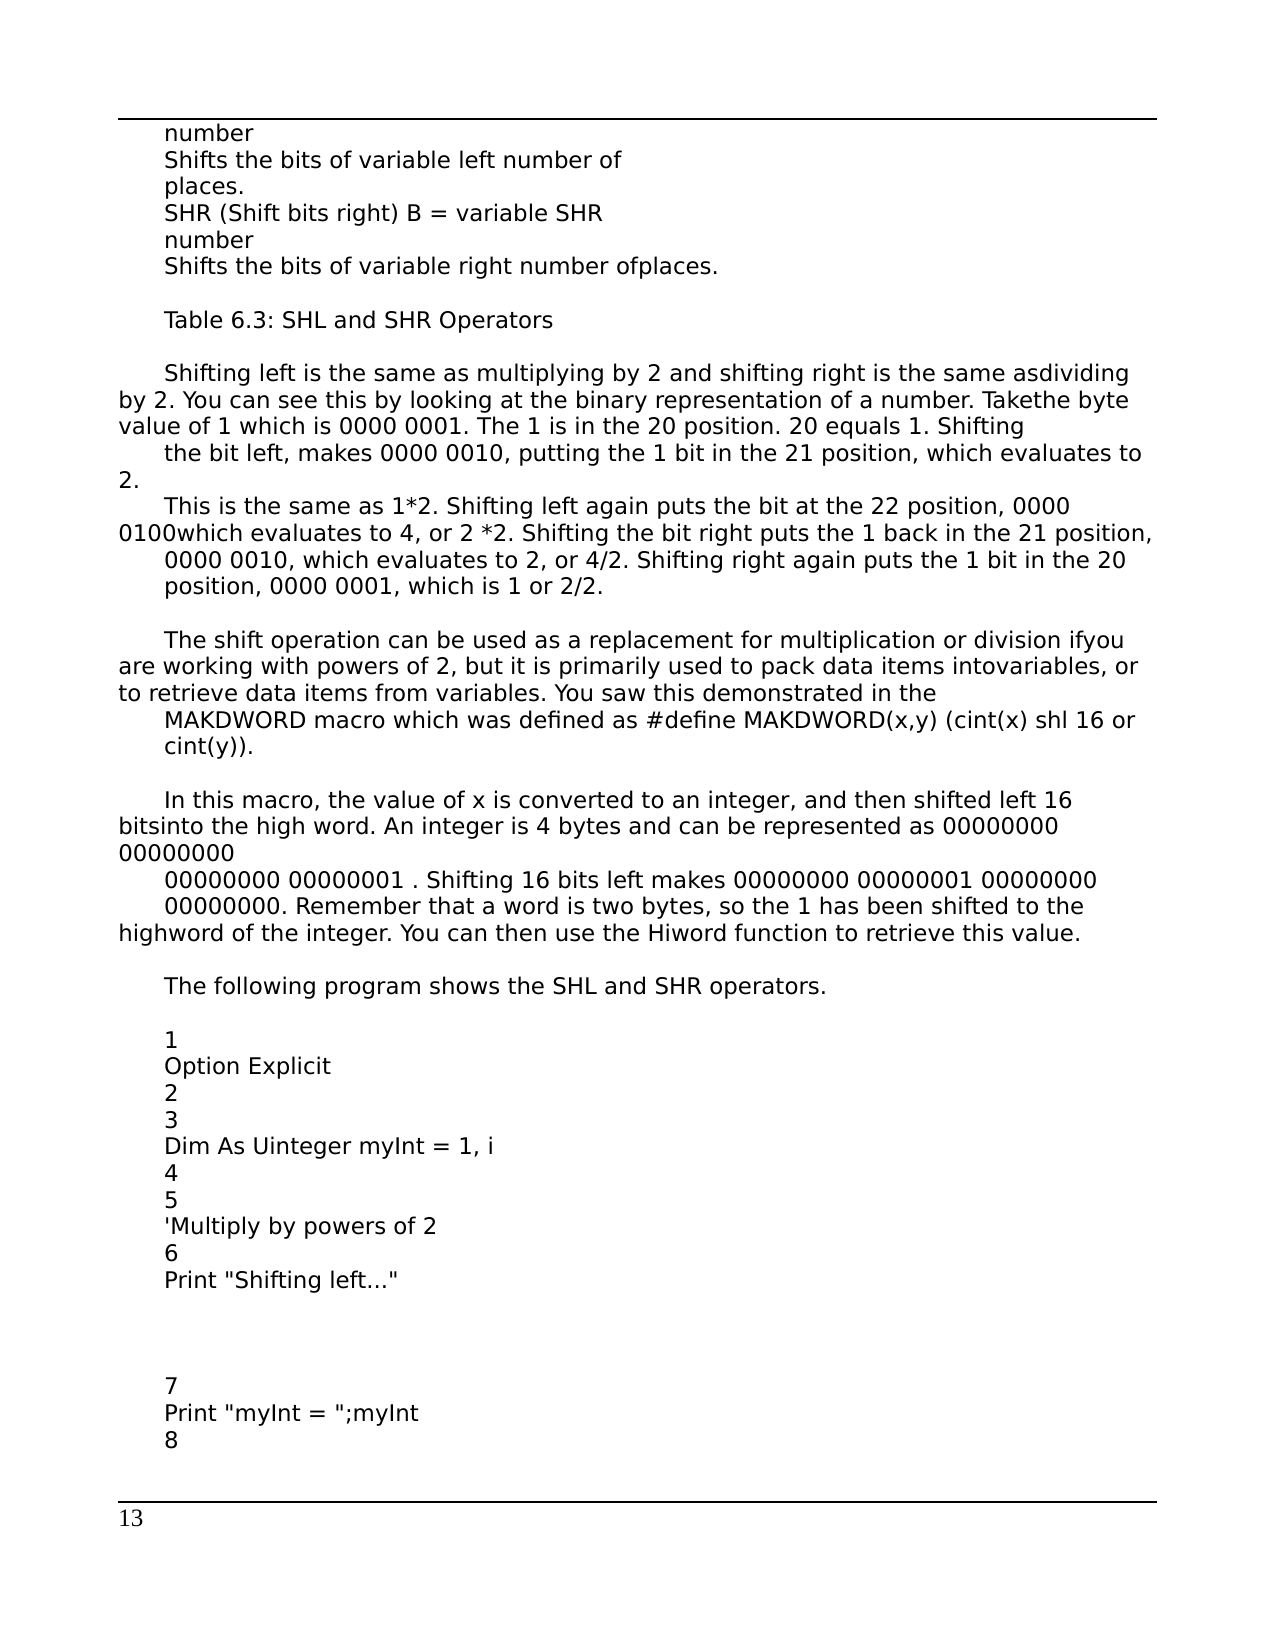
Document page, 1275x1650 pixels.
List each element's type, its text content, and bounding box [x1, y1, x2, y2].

text Shifting left is the same as multiplying by 2 and shifting right is the same asdividing by 2. You can see this by looking at the binary representation of a number. Takethe byte value of 1 which is 0000 0001. The 1 is in the 20 position. 20 equals 1. Shifting [118, 360, 1157, 440]
text In this macro, the value of x is converted to an integer, and then shifted left 16 bitsinto the high word. An integer is 4 bytes and can be represented as 00000000 00000000 [118, 787, 1157, 867]
text position, 0000 0001, which is 1 or 2/2. [118, 573, 1157, 600]
text 3 [118, 1107, 1157, 1133]
text Print "myInt = ";myInt [118, 1400, 1157, 1427]
text cint(y)). [118, 733, 1157, 760]
text MAKDWORD macro which was defined as #define MAKDWORD(x,y) (cint(x) shl 16 or [118, 707, 1157, 733]
text 4 [118, 1160, 1157, 1187]
text 2 [118, 1080, 1157, 1107]
text Shifts the bits of variable left number of [118, 147, 1157, 173]
text the bit left, makes 0000 0010, putting the 1 bit in the 21 position, which evaluates to 2. [118, 440, 1157, 493]
text 1 [118, 1027, 1157, 1053]
text The shift operation can be used as a replacement for multiplication or division ifyou are working with powers of 2, but it is primarily used to pack data items intovariables, or to retrieve data items from variables. You saw this demonstrated in the [118, 627, 1157, 707]
text Option Explicit [118, 1053, 1157, 1080]
text Print "Shifting left..." [118, 1267, 1157, 1293]
text number [118, 120, 1157, 147]
text 'Multiply by powers of 2 [118, 1213, 1157, 1240]
text The following program shows the SHL and SHR operators. [118, 973, 1157, 1000]
text number [118, 227, 1157, 253]
text SHR (Shift bits right) B = variable SHR [118, 200, 1157, 227]
text Shifts the bits of variable right number ofplaces. [118, 253, 1157, 280]
text 00000000. Remember that a word is two bytes, so the 1 has been shifted to the highword of the integer. You can then use the Hiword function to retrieve this value. [118, 893, 1157, 947]
text 0000 0010, which evaluates to 2, or 4/2. Shifting right again puts the 1 bit in the 20 [118, 547, 1157, 573]
text This is the same as 1*2. Shifting left again puts the bit at the 22 position, 0000 0100which evaluates to 4, or 2 *2. Shifting the bit right puts the 1 back in the 21 position, [118, 493, 1157, 547]
text 5 [118, 1187, 1157, 1213]
text Table 6.3: SHL and SHR Operators [118, 307, 1157, 333]
text Dim As Uinteger myInt = 1, i [118, 1133, 1157, 1160]
text 7 [118, 1373, 1157, 1400]
text 8 [118, 1427, 1157, 1453]
text 00000000 00000001 . Shifting 16 bits left makes 00000000 00000001 00000000 [118, 867, 1157, 893]
text 6 [118, 1240, 1157, 1267]
text places. [118, 173, 1157, 200]
